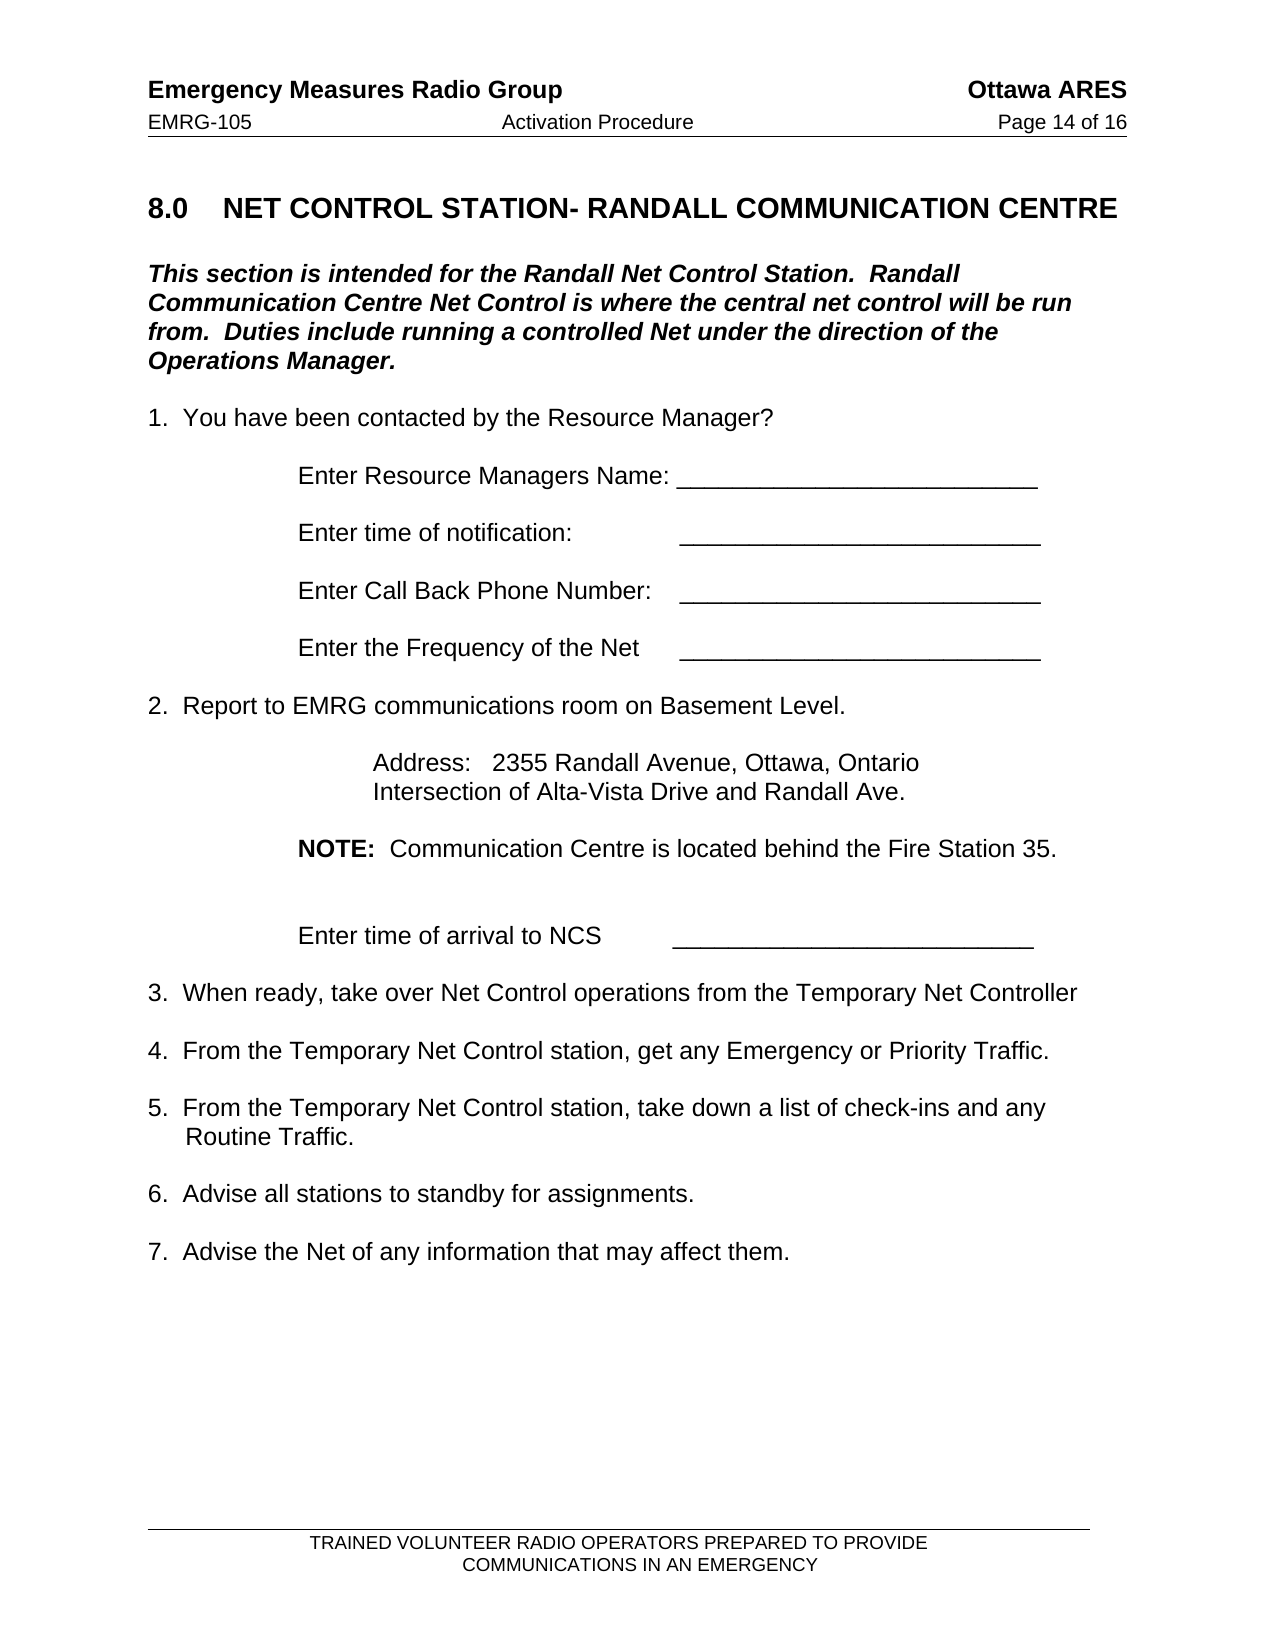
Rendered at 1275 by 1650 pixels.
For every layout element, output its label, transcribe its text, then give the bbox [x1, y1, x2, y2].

text NOTE: Communication Centre is located behind the Fire Station 35. [298, 834, 1127, 863]
text 3. When ready, take over Net Control operations from the Temporary Net Controller [148, 978, 1127, 1007]
text This section is intended for the Randall Net Control Station. Randall Communication Centre Net Control is where the central net control will be run from. Duties include running a controlled Net under the direction of the Operations Manager. [148, 259, 1127, 374]
text Enter Resource Managers Name: __________________________ [148, 461, 1127, 489]
text 4. From the Temporary Net Control station, get any Emergency or Priority Traffic. [148, 1036, 1127, 1064]
text 7. Advise the Net of any information that may affect them. [148, 1237, 1127, 1266]
subtitle 8.0 Net Control Station- Randall Communication Centre [148, 191, 1127, 224]
text Enter Call Back Phone Number: __________________________ [148, 576, 1127, 604]
text Enter time of arrival to NCS __________________________ [223, 921, 1127, 949]
text 6. Advise all stations to standby for assignments. [148, 1179, 1127, 1208]
text 1. You have been contacted by the Resource Manager? [148, 403, 1127, 432]
text Enter time of notification: __________________________ [148, 518, 1127, 547]
text Enter the Frequency of the Net __________________________ [148, 633, 1127, 662]
text Address: 2355 Randall Avenue, Ottawa, Ontario [372, 748, 1127, 777]
text Intersection of Alta-Vista Drive and Randall Ave. [372, 777, 1127, 806]
text 5. From the Temporary Net Control station, take down a list of check-ins and any Routine Traffic. [148, 1093, 1127, 1151]
text 2. Report to EMRG communications room on Basement Level. [148, 691, 1127, 719]
